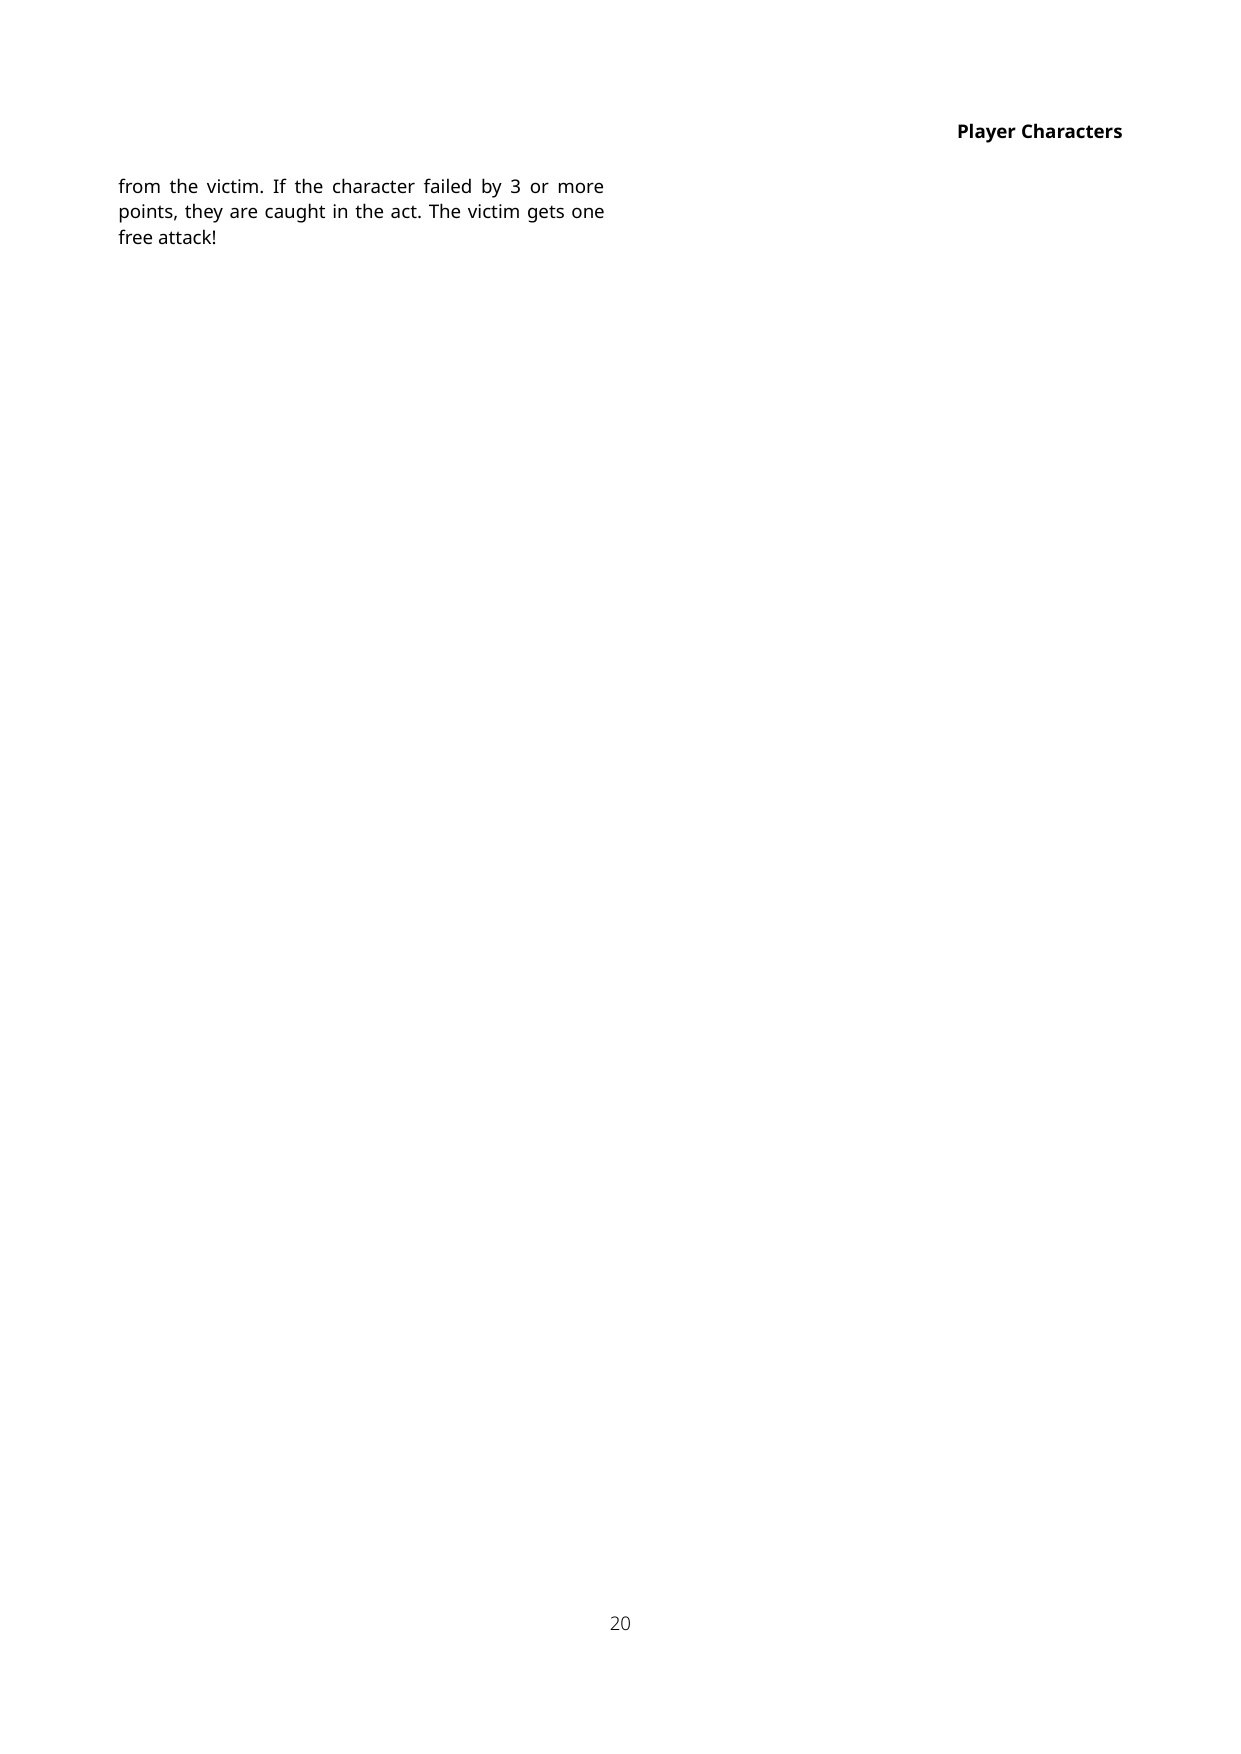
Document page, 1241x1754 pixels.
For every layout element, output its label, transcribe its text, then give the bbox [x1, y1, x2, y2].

text from the victim. If the character failed by 3 or more points, they are caught in the act. The victim gets one free attack! [118, 173, 605, 250]
